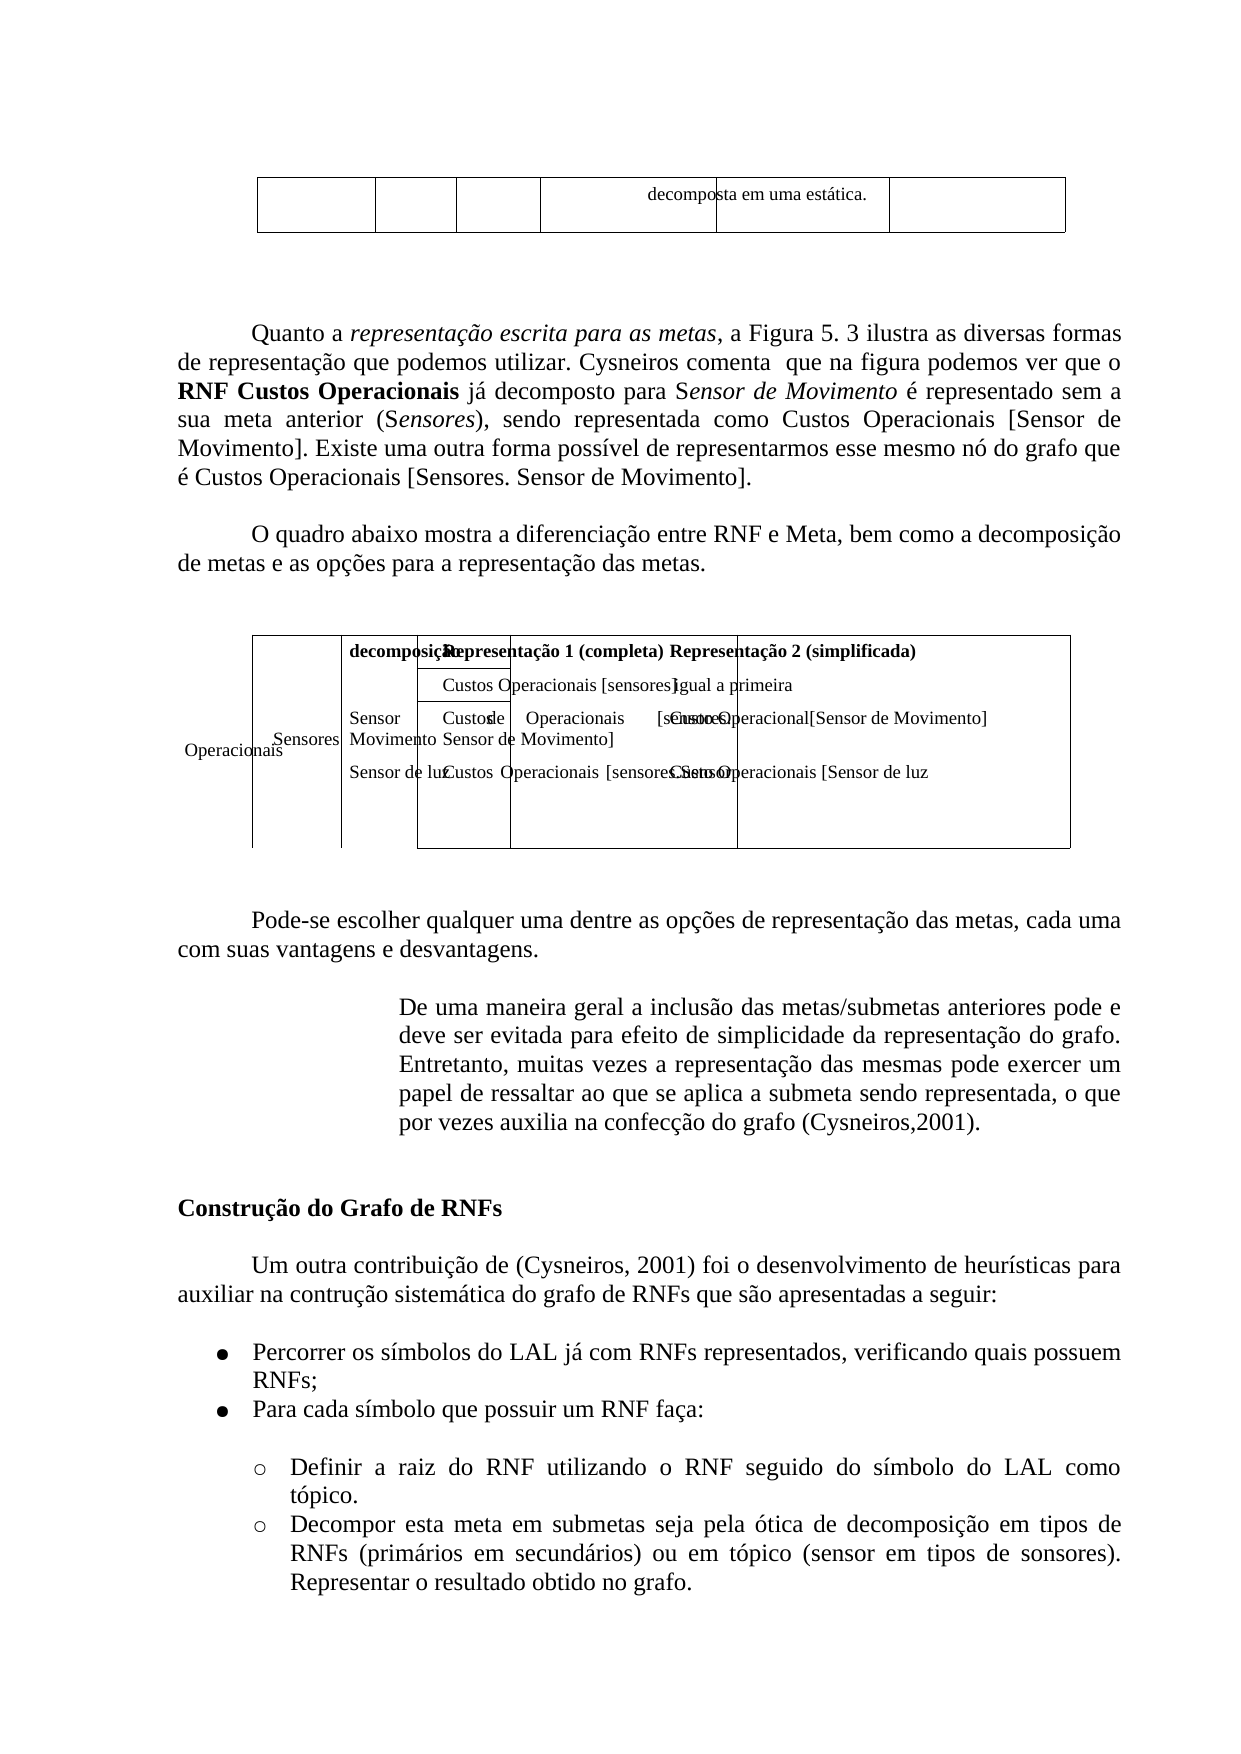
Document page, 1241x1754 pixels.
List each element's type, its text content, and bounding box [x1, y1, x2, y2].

table_cell Custos Operacionais [sensores] [511, 668, 737, 701]
table_cell [418, 810, 510, 848]
table_cell Custos Operacionais [sensores.Sensor de luz] [511, 755, 737, 810]
table_cell [342, 810, 417, 848]
table_cell igual a primeira [738, 668, 1070, 701]
list Decompor esta meta em submetas seja pela ótica de decomposição em tipos de RNFs (primários em secundários) ou em tópico (sensor em tipos de sonsores). Representar o resultado obtido no grafo. [252, 1509, 1122, 1595]
table_cell [511, 810, 737, 848]
table_cell [253, 810, 341, 848]
table_cell dinâmica [258, 178, 375, 232]
table_cell Sensor de Movimento [418, 702, 510, 755]
table_cell Custo Operacional[Sensor de Movimento] [738, 701, 1070, 755]
table_cell [738, 810, 1070, 848]
table_cell Custos Operacionais [253, 668, 341, 810]
table_cell círculo pontilhado [890, 178, 1065, 232]
table_cell Custos Operacionais [sensores. Sensor de Movimento] [511, 701, 737, 755]
table_header RNF [253, 636, 341, 668]
text Um outra contribuição de (Cysneiros, 2001) foi o desenvolvimento de heurísticas para auxiliar na contrução sistemática do grafo de RNFs que são apresentadas a seguir: [177, 1250, 1122, 1308]
list Percorrer os símbolos do LAL já com RNFs representados, verificando quais possuem RNFs; [215, 1337, 1122, 1394]
text Quanto a representação escrita para as metas, a Figura 5. 3 ilustra as diversas formas de representação que podemos utilizar. Cysneiros comenta que na figura podemos ver que o RNF Custos Operacionais já decomposto para Sensor de Movimento é representado sem a sua meta anterior (Sensores), sendo representada como Custos Operacionais [Sensor de Movimento]. Existe uma outra forma possível de representarmos esse mesmo nó do grafo que é Custos Operacionais [Sensores. Sensor de Movimento]. [177, 318, 1122, 491]
table_header Representação 1 (completa) [511, 636, 737, 668]
table_header meta [342, 636, 417, 668]
list Definir a raiz do RNF utilizando o RNF seguido do símbolo do LAL como tópico. [252, 1452, 1122, 1509]
table_cell [418, 669, 510, 701]
text De uma maneira geral a inclusão das metas/submetas anteriores pode e deve ser evitada para efeito de simplicidade da representação do grafo. Entretanto, muitas vezes a representação das mesmas pode exercer um papel de ressaltar ao que se aplica a submeta sendo representada, o que por vezes auxilia na confecção do grafo (Cysneiros,2001). [398, 992, 1122, 1135]
text Pode-se escolher qualquer uma dentre as opções de representação das metas, cada uma com suas vantagens e desvantagens. [177, 905, 1122, 963]
list Para cada símbolo que possuir um RNF faça: [215, 1394, 1122, 1423]
table_header decomposição [418, 636, 510, 668]
table_cell Sensor de luz [418, 755, 510, 810]
table_cell Custo Operacionais [Sensor de luz [738, 755, 1070, 810]
table_header Representação 2 (simplificada) [738, 636, 1070, 668]
table_cell métodos [457, 178, 540, 232]
text O quadro abaixo mostra a diferenciação entre RNF e Meta, bem como a decomposição de metas e as opções para a representação das metas. [177, 519, 1122, 577]
table_cell Sensores [342, 668, 417, 810]
table_cell desligar a luz depois de T2 minutos [541, 178, 716, 232]
text Construção do Grafo de RNFs [103, 1193, 1122, 1222]
table_cell ações a serem realizadas [376, 178, 456, 232]
table_cell podem aparecer em qualquer nível,inclusive sendo decomposta em uma estática. [717, 178, 889, 232]
